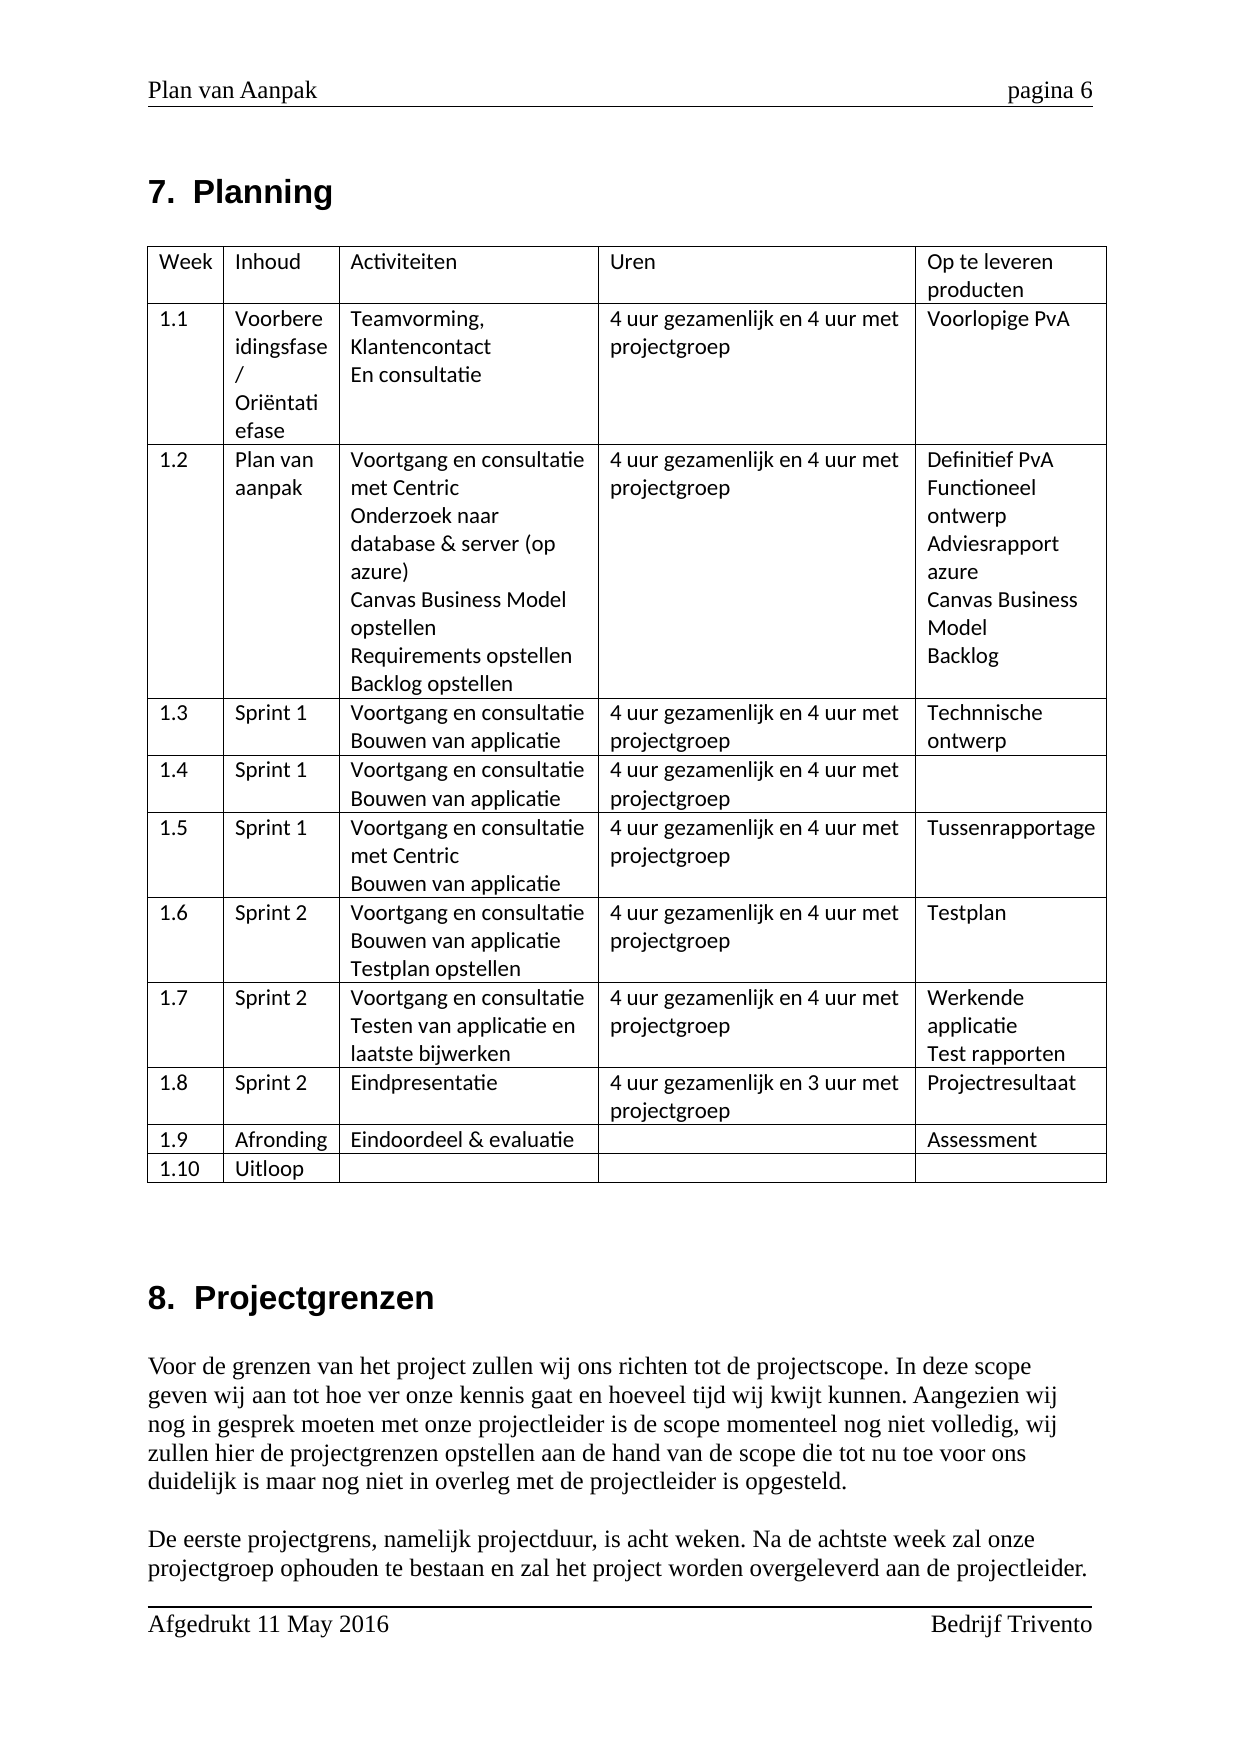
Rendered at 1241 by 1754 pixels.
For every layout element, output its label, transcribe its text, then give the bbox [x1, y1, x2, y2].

table_cell Eindpresentatie [340, 1068, 598, 1124]
table_cell Sprint 1 [224, 756, 339, 812]
table_cell Technnische ontwerp [916, 699, 1106, 754]
table_cell Sprint 2 [224, 1068, 339, 1124]
table_cell [599, 1125, 915, 1153]
table_cell 4 uur gezamenlijk en 3 uur met projectgroep [599, 1068, 915, 1124]
table_cell Teamvorming, Klantencontact En consultatie [340, 304, 598, 444]
table_cell Werkende applicatie Test rapporten [916, 983, 1106, 1067]
table_cell Tussenrapportage [916, 813, 1106, 897]
table_header Op te leveren producten [916, 247, 1106, 303]
table_cell Afronding [224, 1125, 339, 1153]
table_cell 1.5 [148, 813, 223, 897]
table_cell Testplan [916, 898, 1106, 982]
table_cell [340, 1154, 598, 1182]
table_cell 4 uur gezamenlijk en 4 uur met projectgroep [599, 813, 915, 897]
table_cell 4 uur gezamenlijk en 4 uur met projectgroep [599, 445, 915, 697]
text De eerste projectgrens, namelijk projectduur, is acht weken. Na de achtste week zal onze projectgroep ophouden te bestaan en zal het project worden overgeleverd aan de projectleider. [148, 1524, 1093, 1581]
table_cell Projectresultaat [916, 1068, 1106, 1124]
table_cell 4 uur gezamenlijk en 4 uur met projectgroep [599, 983, 915, 1067]
table_cell Sprint 2 [224, 898, 339, 982]
table_cell 1.1 [148, 304, 223, 444]
table_header Inhoud [224, 247, 339, 303]
table_cell 1.10 [148, 1154, 223, 1182]
table_header Activiteiten [340, 247, 598, 303]
table_cell Eindoordeel & evaluatie [340, 1125, 598, 1153]
table_cell Assessment [916, 1125, 1106, 1153]
table_cell Definitief PvA Functioneel ontwerp Adviesrapport azure Canvas Business Model Backlog [916, 445, 1106, 697]
table_cell 4 uur gezamenlijk en 4 uur met projectgroep [599, 756, 915, 812]
table_cell Plan van aanpak [224, 445, 339, 697]
table_cell Voortgang en consultatie Bouwen van applicatie [340, 756, 598, 812]
table_cell Sprint 1 [224, 699, 339, 754]
table_cell Voortgang en consultatie Bouwen van applicatie [340, 699, 598, 754]
table_header Week [148, 247, 223, 303]
table_cell [916, 756, 1106, 812]
table_cell Sprint 2 [224, 983, 339, 1067]
subtitle 7. Planning [148, 173, 1093, 211]
table_cell Voorbereidingsfase /Oriëntatiefase [224, 304, 339, 444]
table_cell 4 uur gezamenlijk en 4 uur met projectgroep [599, 898, 915, 982]
table_cell Voortgang en consultatie met Centric Onderzoek naar database & server (op azure) Canvas Business Model opstellen Requirements opstellen Backlog opstellen [340, 445, 598, 697]
table_cell 1.8 [148, 1068, 223, 1124]
table_cell 1.3 [148, 699, 223, 754]
table_cell [599, 1154, 915, 1182]
table_cell 1.9 [148, 1125, 223, 1153]
table_cell 1.7 [148, 983, 223, 1067]
subtitle 8. Projectgrenzen [148, 1278, 1093, 1316]
table_cell 4 uur gezamenlijk en 4 uur met projectgroep [599, 699, 915, 754]
text Voor de grenzen van het project zullen wij ons richten tot de projectscope. In deze scope geven wij aan tot hoe ver onze kennis gaat en hoeveel tijd wij kwijt kunnen. Aangezien wij nog in gesprek moeten met onze projectleider is de scope momenteel nog niet volledig, wij zullen hier de projectgrenzen opstellen aan de hand van de scope die tot nu toe voor ons duidelijk is maar nog niet in overleg met de projectleider is opgesteld. [148, 1351, 1093, 1495]
table_cell 1.4 [148, 756, 223, 812]
table_cell Voorlopige PvA [916, 304, 1106, 444]
table_cell 1.2 [148, 445, 223, 697]
table_cell Voortgang en consultatie met Centric Bouwen van applicatie [340, 813, 598, 897]
table_cell 1.6 [148, 898, 223, 982]
table_cell Uitloop [224, 1154, 339, 1182]
table_cell Sprint 1 [224, 813, 339, 897]
table_cell [916, 1154, 1106, 1182]
table_cell Voortgang en consultatie Bouwen van applicatie Testplan opstellen [340, 898, 598, 982]
table_cell 4 uur gezamenlijk en 4 uur met projectgroep [599, 304, 915, 444]
table_header Uren [599, 247, 915, 303]
table_cell Voortgang en consultatie Testen van applicatie en laatste bijwerken [340, 983, 598, 1067]
